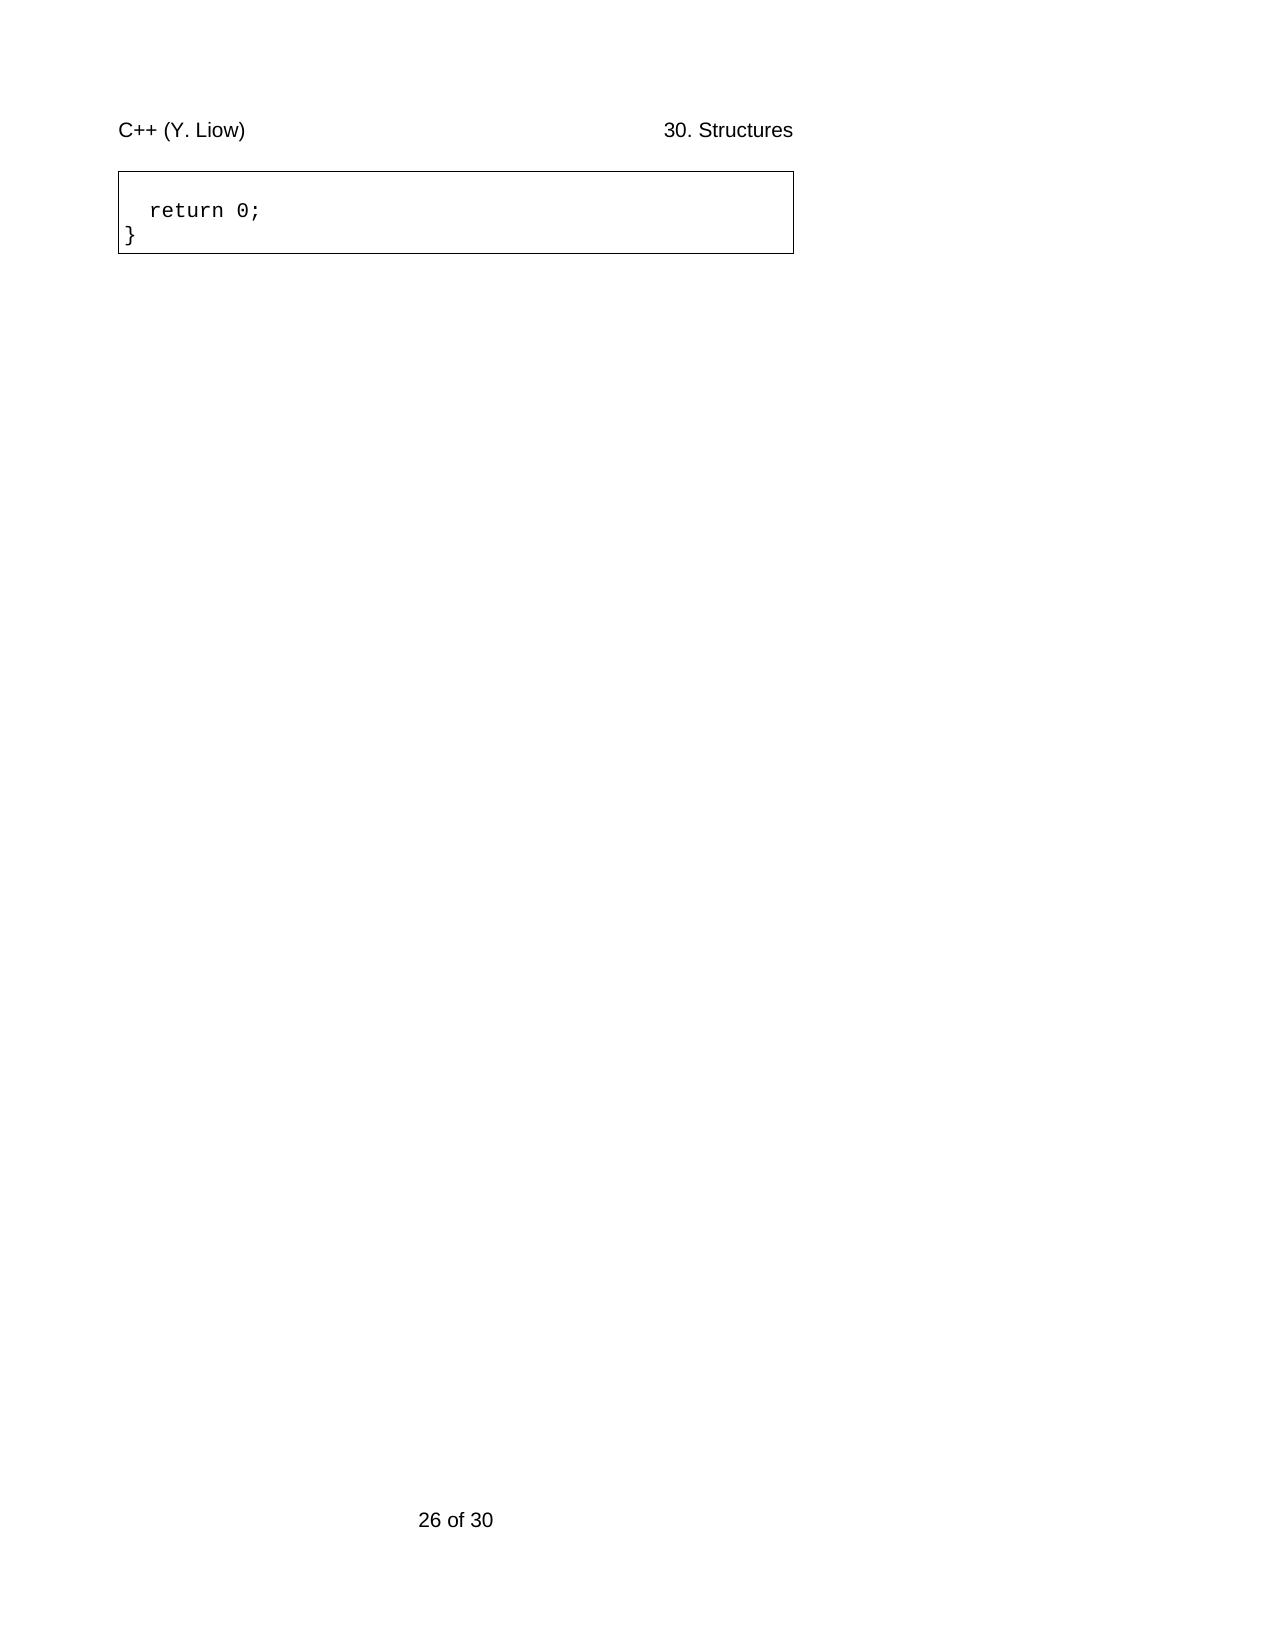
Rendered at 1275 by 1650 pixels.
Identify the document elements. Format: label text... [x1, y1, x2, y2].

table_header return 0; } [119, 172, 793, 253]
